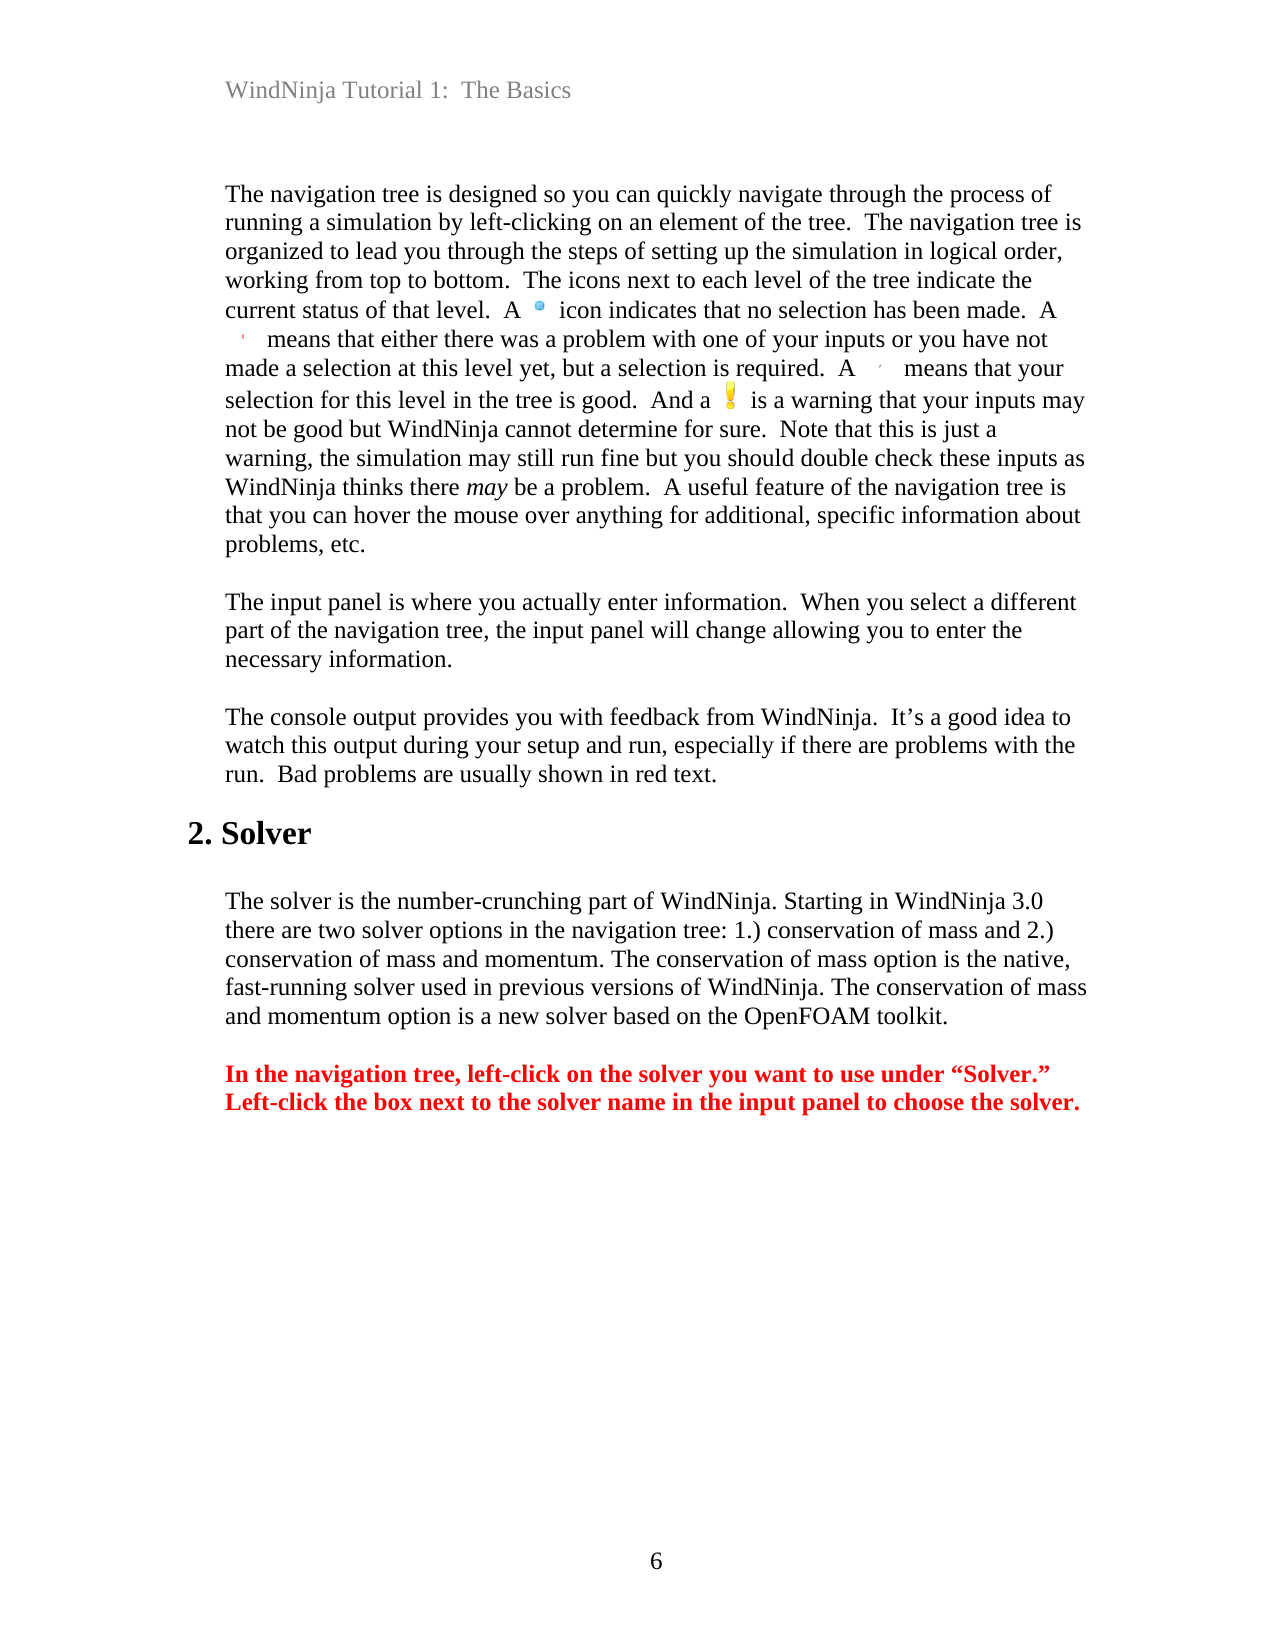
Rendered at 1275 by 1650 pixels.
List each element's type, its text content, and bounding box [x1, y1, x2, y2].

picture [527, 293, 553, 319]
text In the navigation tree, left-click on the solver you want to use under “Solver.” Left-click the box next to the solver name in the input panel to choose the solver. [225, 1059, 1087, 1116]
subtitle Solver [187, 813, 1087, 851]
text The solver is the number-crunching part of WindNinja. Starting in WindNinja 3.0 there are two solver options in the navigation tree: 1.) conservation of mass and 2.) conservation of mass and momentum. The conservation of mass option is the native, fast-running solver used in previous versions of WindNinja. The conservation of mass and momentum option is a new solver based on the OpenFOAM toolkit. [225, 886, 1087, 1030]
picture [717, 381, 745, 409]
text The console output provides you with feedback from WindNinja. It’s a good idea to watch this output during your setup and run, especially if there are problems with the run. Bad problems are usually shown in red text. [225, 702, 1087, 788]
text The input panel is where you actually enter information. When you select a different part of the navigation tree, the input panel will change allowing you to enter the necessary information. [225, 587, 1087, 673]
text The navigation tree is designed so you can quickly navigate through the process of running a simulation by left-clicking on an element of the tree. The navigation tree is organized to lead you through the steps of setting up the simulation in logical order, working from top to bottom. The icons next to each level of the tree indicate the current status of that level. A icon indicates that no selection has been made. A means that either there was a problem with one of your inputs or you have not made a selection at this level yet, but a selection is required. A means that your selection for this level in the tree is good. And a is a warning that your inputs may not be good but WindNinja cannot determine for sure. Note that this is just a warning, the simulation may still run fine but you should double check these inputs as WindNinja thinks there may be a problem. A useful feature of the navigation tree is that you can hover the mouse over anything for additional, specific information about problems, etc. [225, 179, 1087, 558]
